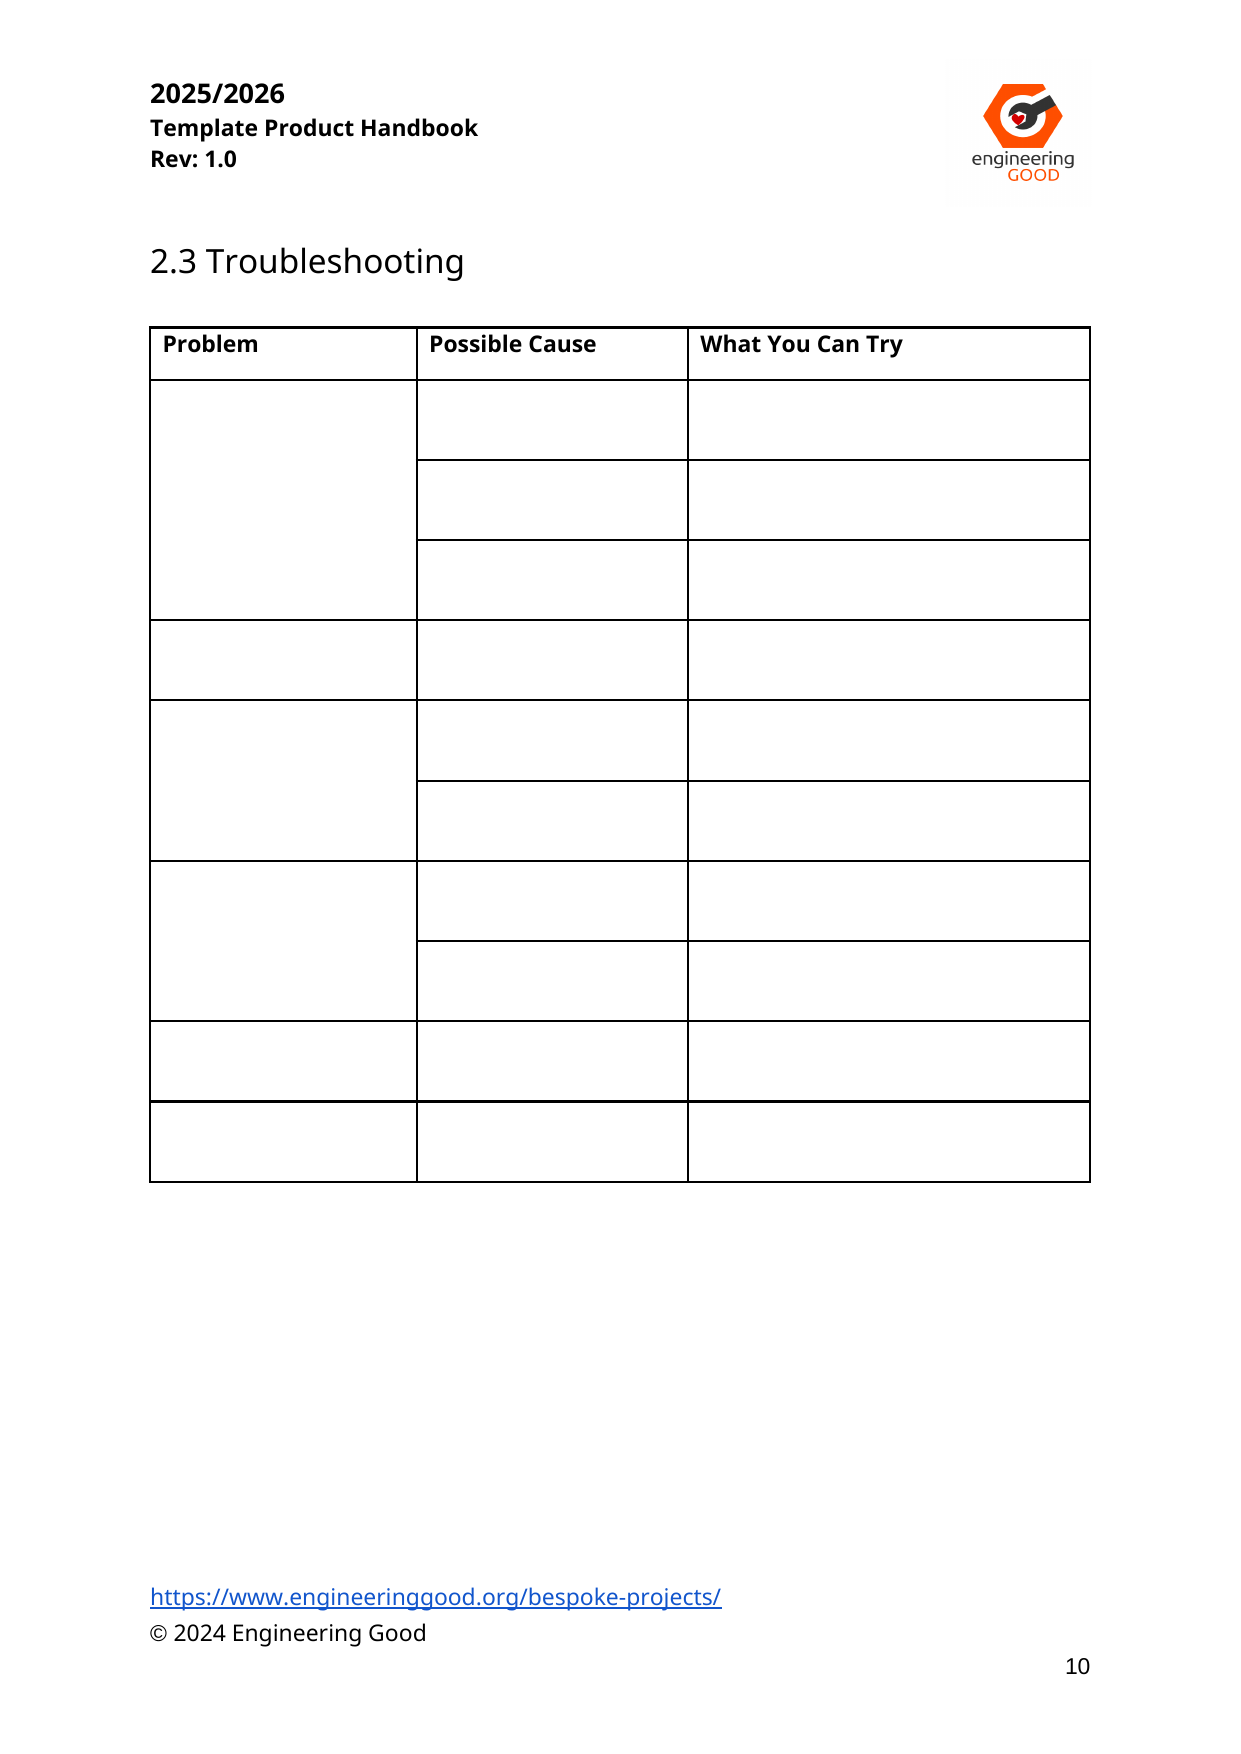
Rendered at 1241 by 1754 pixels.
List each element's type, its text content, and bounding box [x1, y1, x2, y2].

table_cell [418, 541, 687, 619]
table_cell [418, 1103, 687, 1181]
table_cell [689, 1103, 1089, 1181]
table_cell [689, 862, 1089, 940]
table_header Problem [151, 329, 416, 378]
picture [945, 59, 1093, 207]
table_cell [689, 381, 1089, 459]
table_cell [418, 942, 687, 1020]
table_header What You Can Try [689, 329, 1089, 378]
table_cell [151, 621, 416, 699]
table_cell [689, 701, 1089, 779]
table_cell [689, 1022, 1089, 1100]
table_cell [689, 621, 1089, 699]
table_cell [418, 621, 687, 699]
table_cell [151, 381, 416, 619]
table_cell [689, 541, 1089, 619]
table_cell [151, 1103, 416, 1181]
table_cell [418, 461, 687, 539]
table_cell [418, 862, 687, 940]
table_cell [689, 461, 1089, 539]
table_cell [151, 862, 416, 1020]
table_cell [418, 782, 687, 860]
table_cell [151, 1022, 416, 1100]
table_cell [418, 381, 687, 459]
table_cell [418, 701, 687, 779]
table_cell [689, 782, 1089, 860]
table_cell [689, 942, 1089, 1020]
subtitle 2.3 Troubleshooting [150, 238, 1090, 284]
table_cell [151, 701, 416, 860]
table_cell [418, 1022, 687, 1100]
table_header Possible Cause [418, 329, 687, 378]
